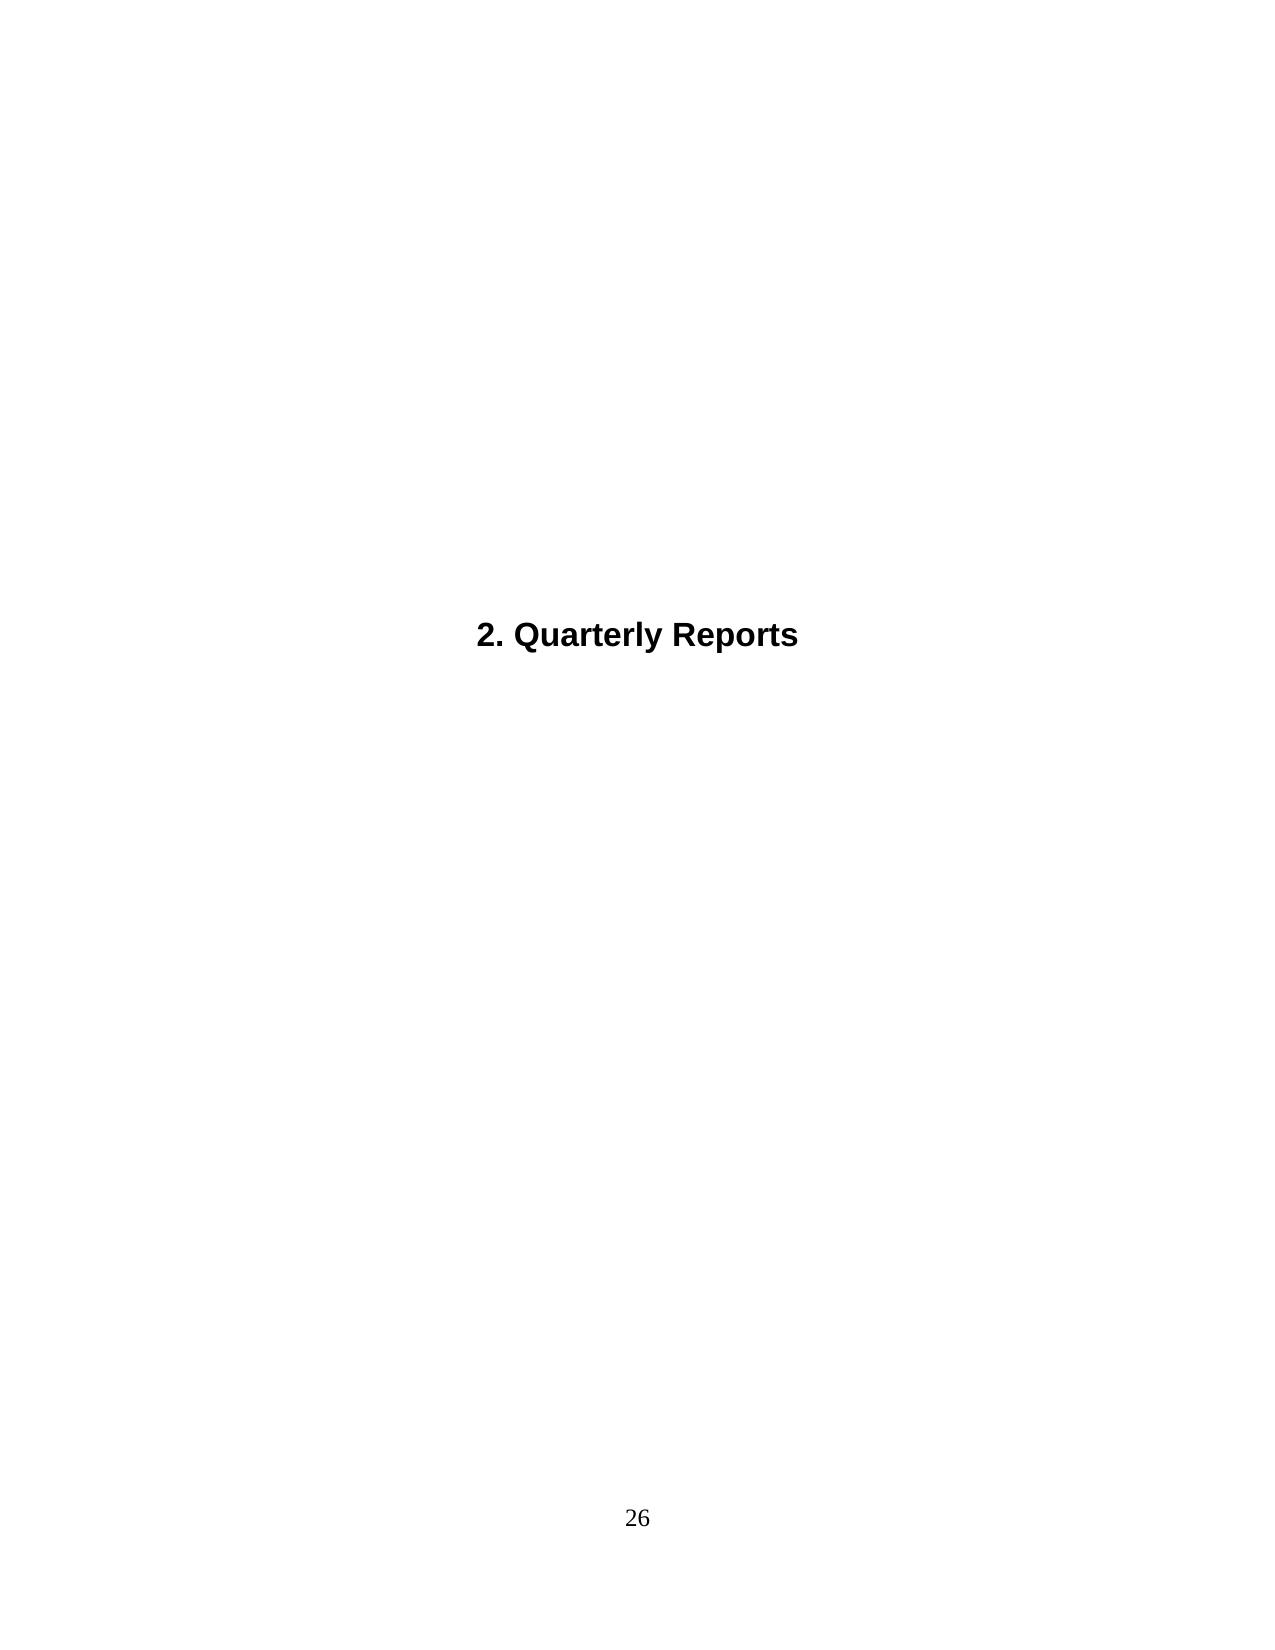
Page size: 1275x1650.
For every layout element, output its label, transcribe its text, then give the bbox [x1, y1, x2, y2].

subtitle 2. Quarterly Reports [118, 615, 1157, 654]
